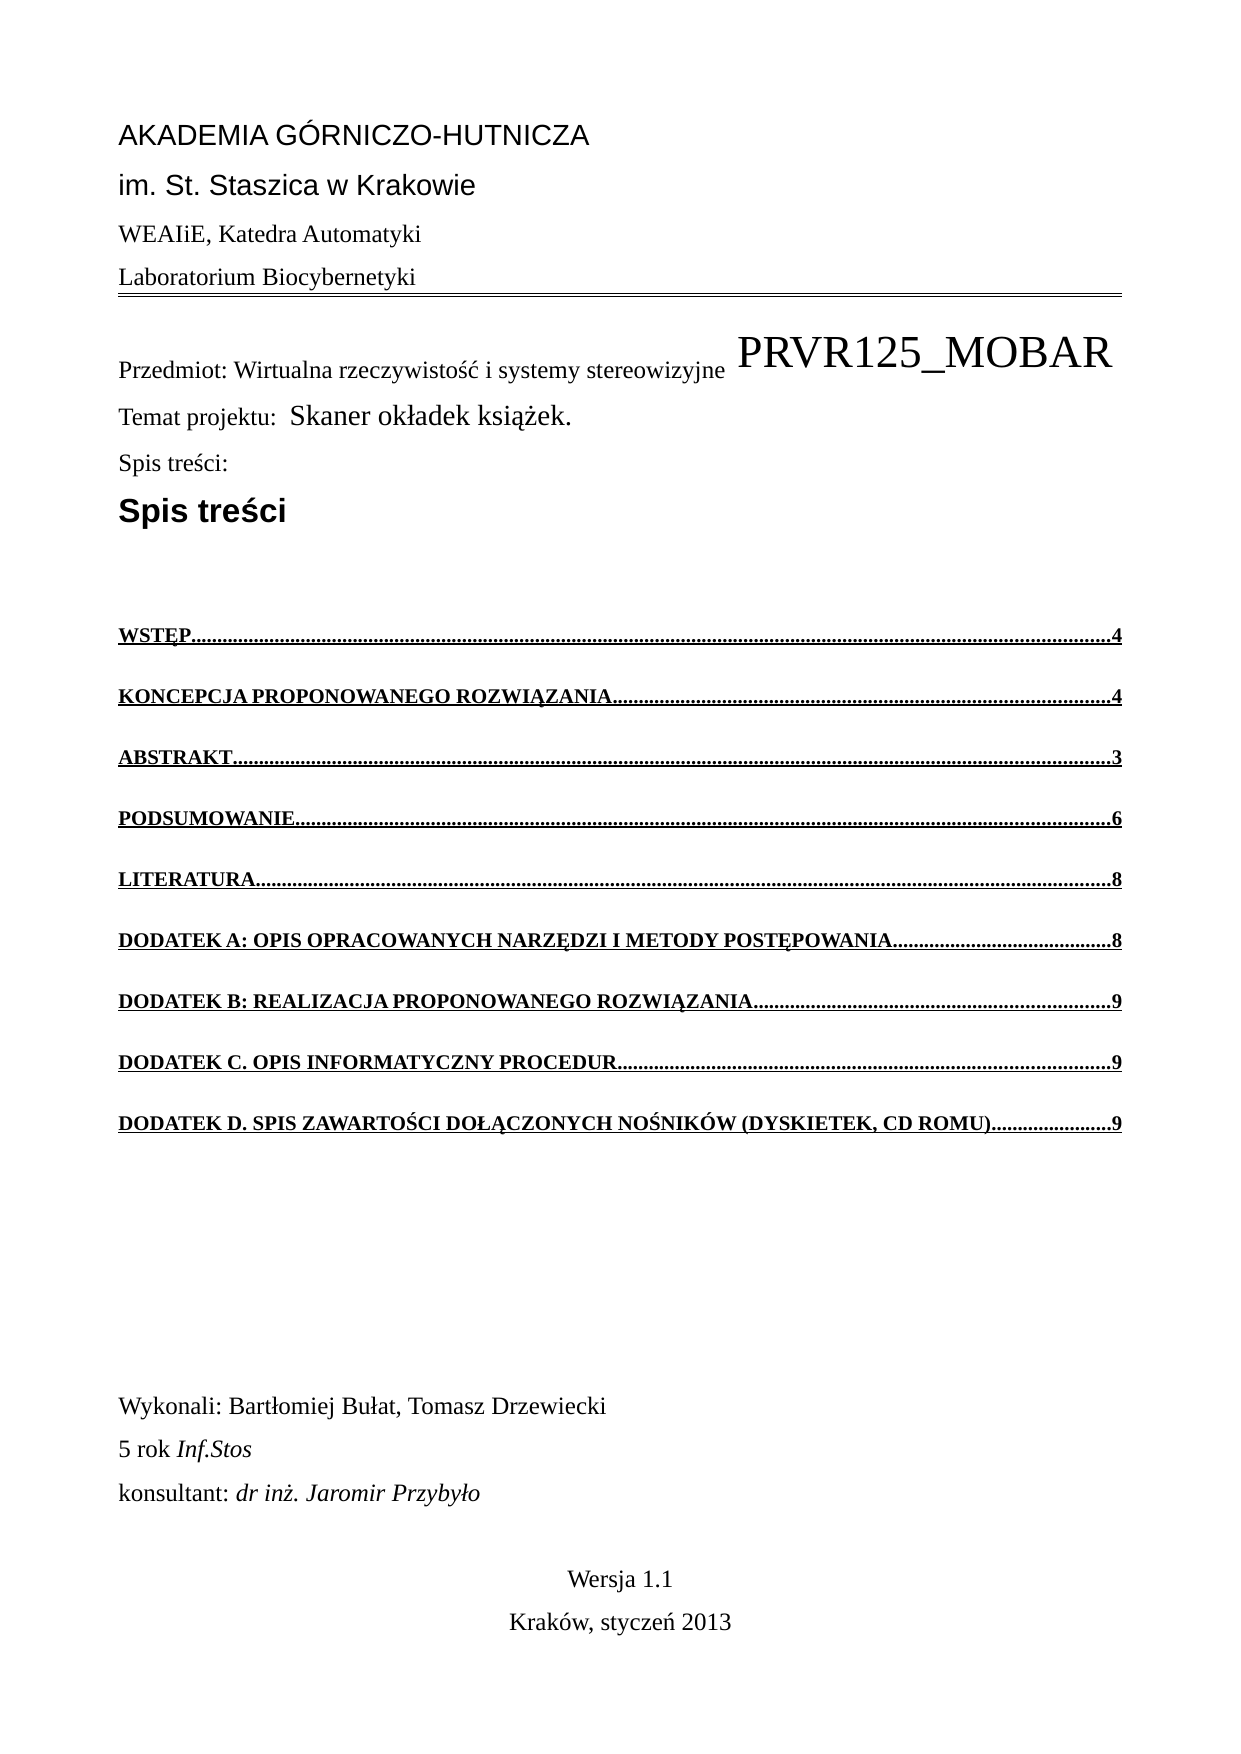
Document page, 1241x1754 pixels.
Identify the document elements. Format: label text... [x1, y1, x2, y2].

text DODATEK C. Opis informatyczny procedur 9 [118, 1050, 1122, 1071]
text Koncepcja proponowanego rozwiązania 4 [118, 684, 1122, 704]
text PRVR125_MOBAR [737, 324, 1131, 377]
text Temat projektu: Skaner okładek książek. [118, 398, 1122, 432]
text Abstrakt 3 [118, 745, 1122, 765]
text DODATEK B: Realizacja proponowanego rozwiązania 9 [118, 989, 1122, 1010]
subtitle Spis treści [118, 491, 1122, 530]
text AKADEMIA GÓRNICZO-HUTNICZA [118, 118, 1122, 152]
text Przedmiot: Wirtualna rzeczywistość i systemy stereowizyjne [118, 355, 737, 384]
text WEAIiE, Katedra Automatyki [118, 219, 1122, 247]
text Podsumowanie 6 [118, 806, 1122, 826]
text DODATEK D. Spis zawartości dołączonych nośników (dyskietek, CD ROMu) 9 [118, 1111, 1122, 1132]
text Literatura 8 [118, 867, 1122, 888]
text DODATEK A: Opis opracowanych narzędzi i metody postępowania 8 [118, 928, 1122, 949]
text Laboratorium Biocybernetyki [118, 262, 1122, 293]
text Wstęp 4 [118, 623, 1122, 643]
text im. St. Staszica w Krakowie [118, 168, 1122, 202]
text Spis treści: [118, 448, 1122, 477]
